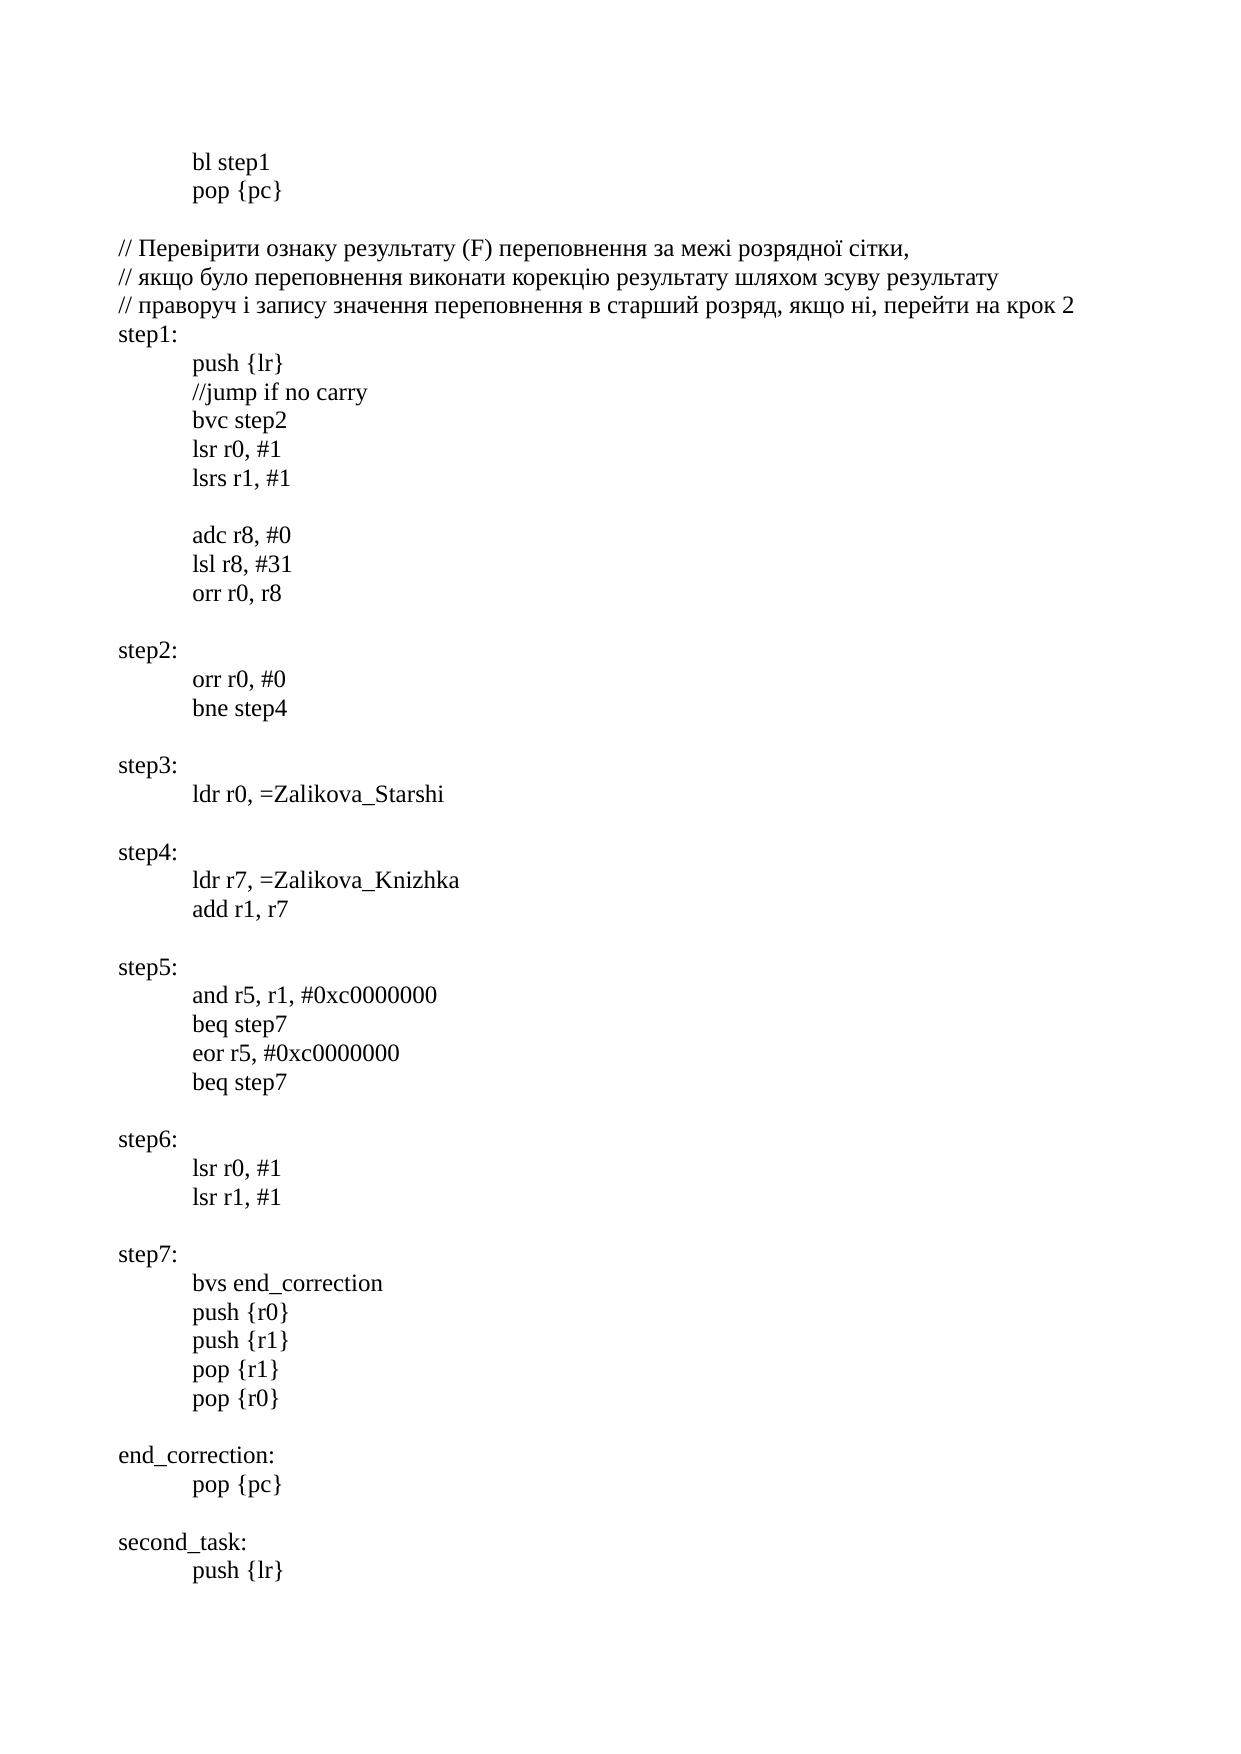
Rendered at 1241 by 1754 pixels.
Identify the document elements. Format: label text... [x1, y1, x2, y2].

text push {lr} [118, 1556, 1122, 1584]
text end_correction: [118, 1441, 1122, 1469]
text step5: [118, 952, 1122, 981]
text //jump if no carry [118, 377, 1122, 406]
text orr r0, #0 [118, 664, 1122, 693]
text lsrs r1, #1 [118, 463, 1122, 492]
text push {lr} [118, 348, 1122, 377]
text bvc step2 [118, 406, 1122, 434]
text lsl r8, #31 [118, 549, 1122, 578]
text // праворуч і запису значення переповнення в старший розряд, якщо ні, перейти на крок 2 [118, 291, 1122, 319]
text beq step7 [118, 1067, 1122, 1096]
text lsr r1, #1 [118, 1182, 1122, 1211]
text beq step7 [118, 1009, 1122, 1038]
text pop {r1} [118, 1354, 1122, 1383]
text add r1, r7 [118, 894, 1122, 923]
text step3: [118, 751, 1122, 779]
text ldr r0, =Zalikova_Starshi [118, 779, 1122, 808]
text step2: [118, 636, 1122, 664]
text pop {pc} [118, 1469, 1122, 1498]
text step7: [118, 1239, 1122, 1268]
text second_task: [118, 1527, 1122, 1556]
text push {r1} [118, 1326, 1122, 1354]
text step1: [118, 319, 1122, 348]
text pop {pc} [118, 176, 1122, 204]
text step4: [118, 837, 1122, 866]
text and r5, r1, #0xc0000000 [118, 981, 1122, 1009]
text adc r8, #0 [118, 521, 1122, 549]
text // якщо було переповнення виконати корекцію результату шляхом зсуву результату [118, 262, 1122, 291]
text eor r5, #0xc0000000 [118, 1038, 1122, 1067]
text bne step4 [118, 693, 1122, 722]
text bvs end_correction [118, 1268, 1122, 1297]
text bl step1 [118, 147, 1122, 176]
text push {r0} [118, 1297, 1122, 1326]
text lsr r0, #1 [118, 1153, 1122, 1182]
text ldr r7, =Zalikova_Knizhka [118, 866, 1122, 894]
text pop {r0} [118, 1383, 1122, 1412]
text // Перевірити ознаку результату (F) переповнення за межі розрядної сітки, [118, 233, 1122, 262]
text step6: [118, 1124, 1122, 1153]
text orr r0, r8 [118, 578, 1122, 607]
text lsr r0, #1 [118, 434, 1122, 463]
